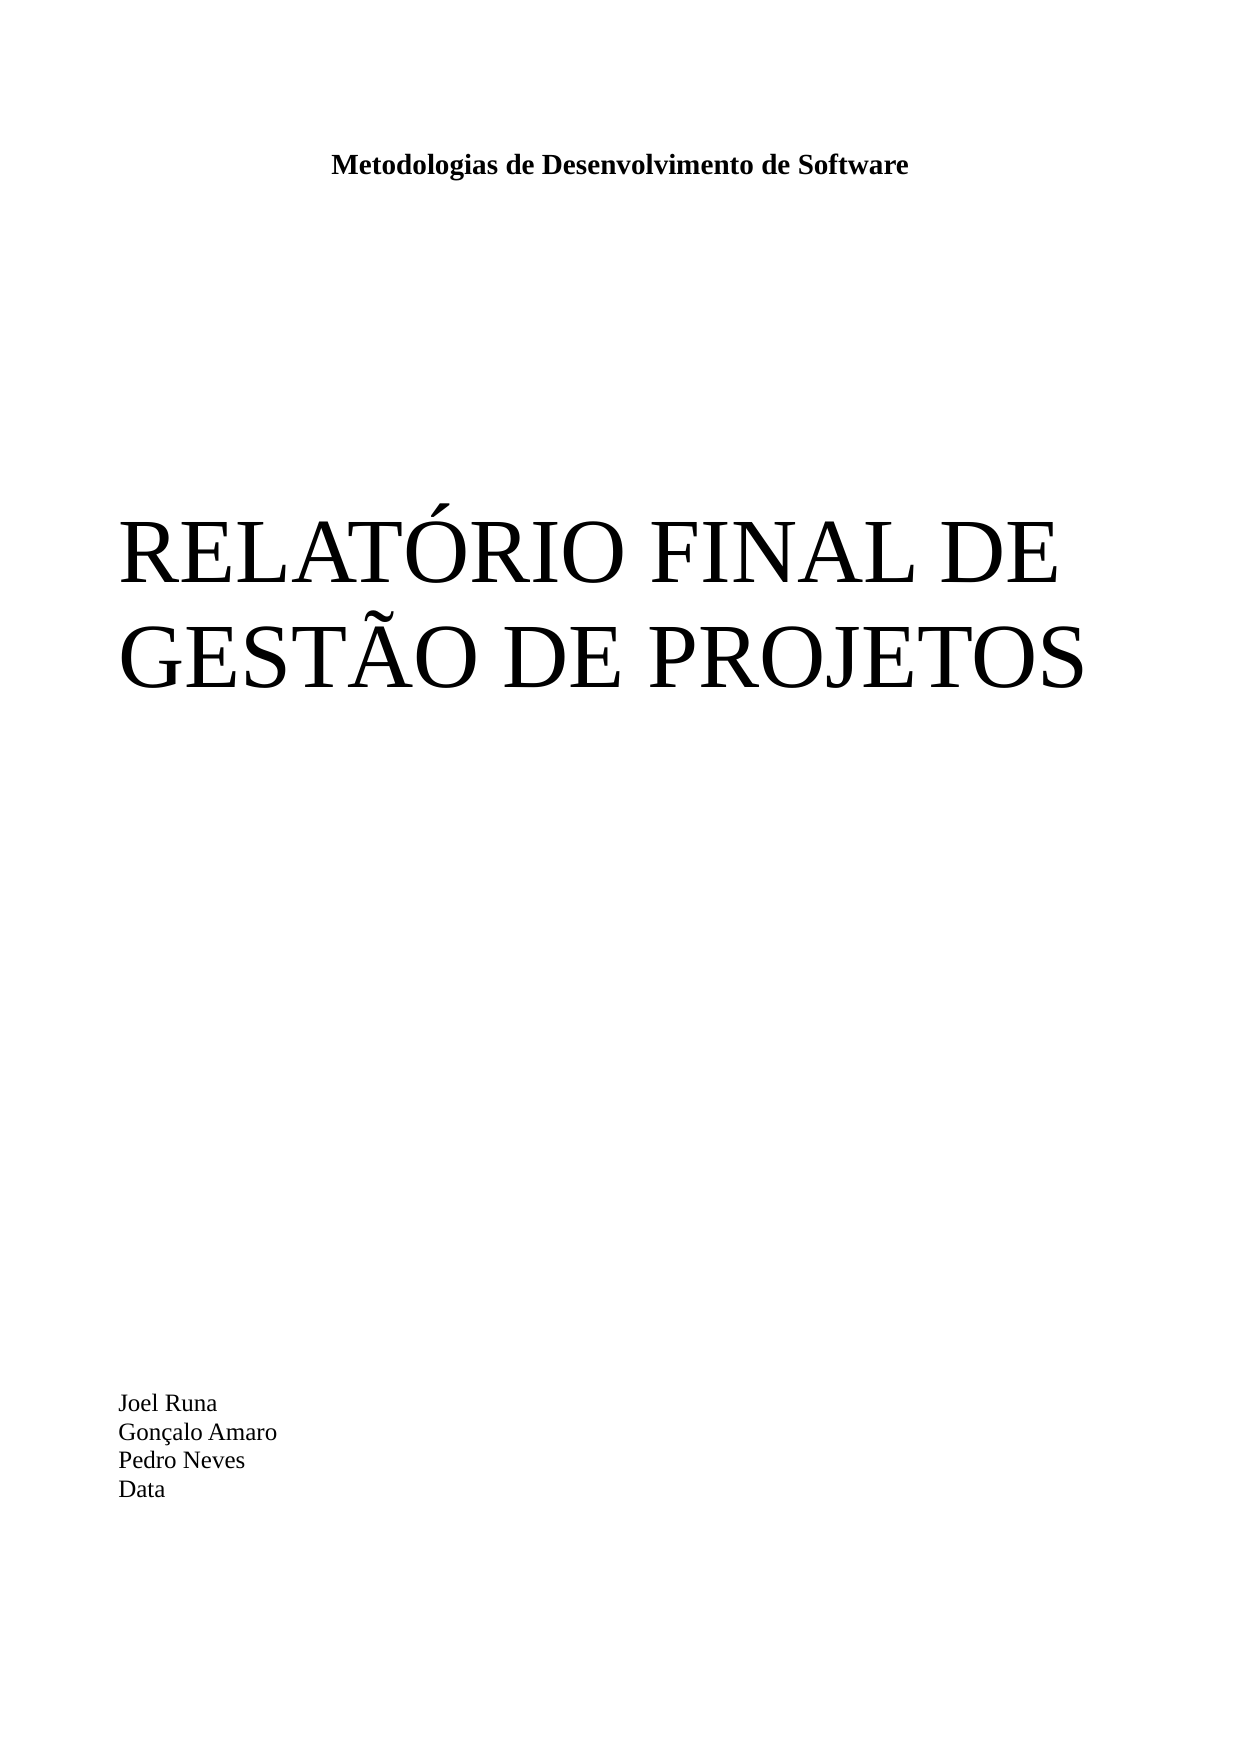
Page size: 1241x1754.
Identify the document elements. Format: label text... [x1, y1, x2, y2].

text Pedro Neves [118, 1445, 1122, 1474]
text Metodologias de Desenvolvimento de Software [118, 147, 1122, 180]
text Data [118, 1474, 1122, 1503]
text Gonçalo Amaro [118, 1417, 1122, 1445]
text Joel Runa [118, 1388, 1122, 1417]
text RELATÓRIO FINAL DE GESTÃO DE PROJETOS [118, 497, 1122, 707]
